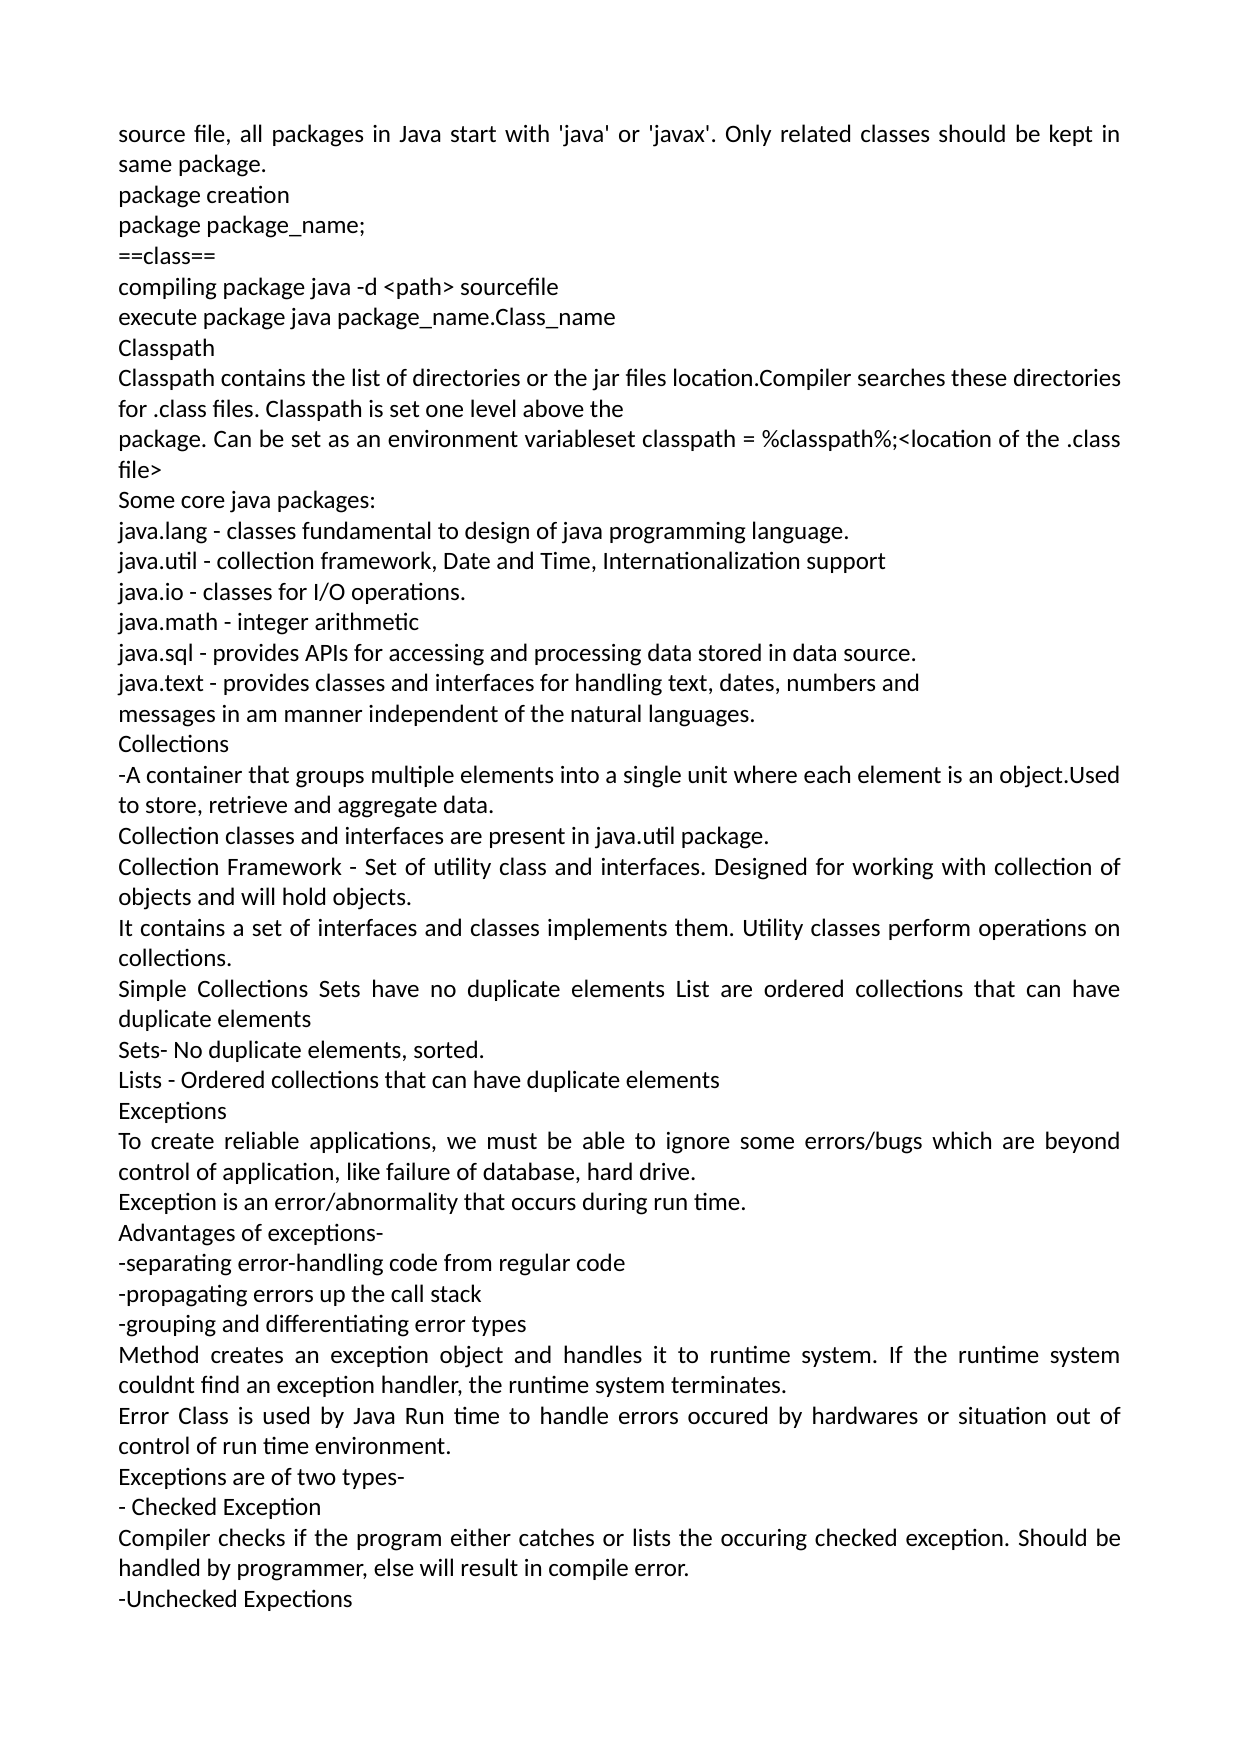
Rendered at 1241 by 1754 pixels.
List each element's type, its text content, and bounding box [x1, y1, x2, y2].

text source file, all packages in Java start with 'java' or 'javax'. Only related classes should be kept in same package. [118, 118, 1122, 179]
text java.math - integer arithmetic [118, 606, 1122, 637]
text Simple Collections Sets have no duplicate elements List are ordered collections that can have duplicate elements [118, 973, 1122, 1034]
text Advantages of exceptions- [118, 1217, 1122, 1247]
text Collection Framework - Set of utility class and interfaces. Designed for working with collection of objects and will hold objects. [118, 851, 1122, 912]
text Method creates an exception object and handles it to runtime system. If the runtime system couldnt find an exception handler, the runtime system terminates. [118, 1339, 1122, 1400]
text package package_name; [118, 210, 1122, 240]
text java.sql - provides APIs for accessing and processing data stored in data source. [118, 637, 1122, 667]
text - Checked Exception [118, 1492, 1122, 1522]
text -grouping and differentiating error types [118, 1308, 1122, 1339]
text Exception is an error/abnormality that occurs during run time. [118, 1186, 1122, 1217]
text Collection classes and interfaces are present in java.util package. [118, 820, 1122, 851]
text -A container that groups multiple elements into a single unit where each element is an object.Used to store, retrieve and aggregate data. [118, 759, 1122, 820]
text ==class== [118, 240, 1122, 271]
text -separating error-handling code from regular code [118, 1247, 1122, 1278]
text compiling package java -d <path> sourcefile [118, 271, 1122, 301]
text Error Class is used by Java Run time to handle errors occured by hardwares or situation out of control of run time environment. [118, 1400, 1122, 1461]
text Collections [118, 728, 1122, 759]
text java.text - provides classes and interfaces for handling text, dates, numbers and [118, 667, 1122, 698]
text Exceptions [118, 1095, 1122, 1125]
text Lists - Ordered collections that can have duplicate elements [118, 1064, 1122, 1095]
text It contains a set of interfaces and classes implements them. Utility classes perform operations on collections. [118, 912, 1122, 973]
text package creation [118, 179, 1122, 210]
text Sets- No duplicate elements, sorted. [118, 1034, 1122, 1064]
text package. Can be set as an environment variableset classpath = %classpath%;<location of the .class file> [118, 423, 1122, 484]
text execute package java package_name.Class_name [118, 301, 1122, 332]
text messages in am manner independent of the natural languages. [118, 698, 1122, 728]
text To create reliable applications, we must be able to ignore some errors/bugs which are beyond control of application, like failure of database, hard drive. [118, 1125, 1122, 1186]
text Exceptions are of two types- [118, 1461, 1122, 1492]
text java.io - classes for I/O operations. [118, 576, 1122, 606]
text Some core java packages: [118, 484, 1122, 515]
text java.lang - classes fundamental to design of java programming language. [118, 515, 1122, 545]
text Compiler checks if the program either catches or lists the occuring checked exception. Should be handled by programmer, else will result in compile error. [118, 1522, 1122, 1583]
text Classpath [118, 332, 1122, 362]
text Classpath contains the list of directories or the jar files location.Compiler searches these directories for .class files. Classpath is set one level above the [118, 362, 1122, 423]
text -Unchecked Expections [118, 1583, 1122, 1614]
text -propagating errors up the call stack [118, 1278, 1122, 1308]
text java.util - collection framework, Date and Time, Internationalization support [118, 545, 1122, 576]
